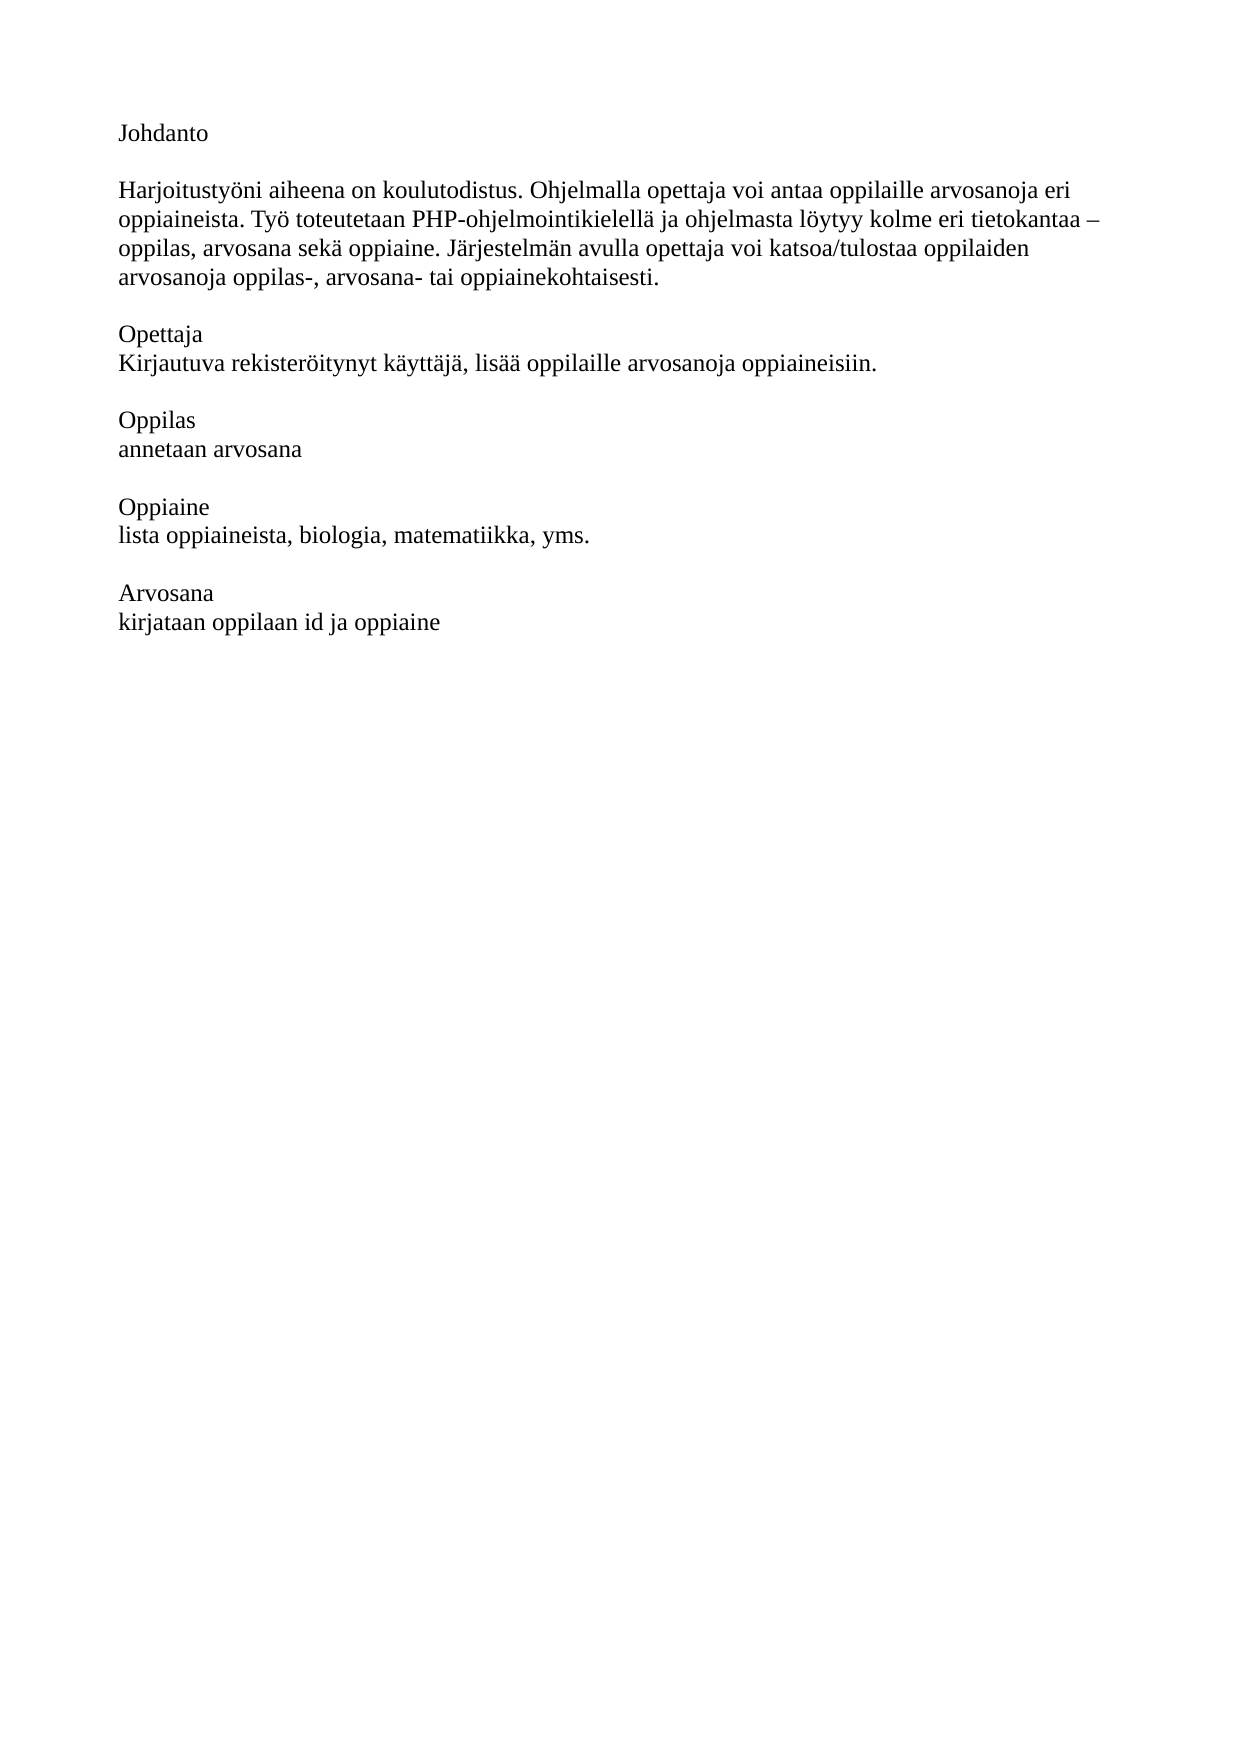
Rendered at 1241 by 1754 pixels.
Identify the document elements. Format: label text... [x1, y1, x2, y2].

text lista oppiaineista, biologia, matematiikka, yms. [118, 521, 1122, 549]
text Opettaja [118, 319, 1122, 348]
text Kirjautuva rekisteröitynyt käyttäjä, lisää oppilaille arvosanoja oppiaineisiin. [118, 348, 1122, 377]
text Arvosana [118, 578, 1122, 607]
text Oppilas [118, 406, 1122, 434]
text Johdanto [118, 118, 1122, 147]
text kirjataan oppilaan id ja oppiaine [118, 607, 1122, 636]
text annetaan arvosana [118, 434, 1122, 463]
text Harjoitustyöni aiheena on koulutodistus. Ohjelmalla opettaja voi antaa oppilaille arvosanoja eri oppiaineista. Työ toteutetaan PHP-ohjelmointikielellä ja ohjelmasta löytyy kolme eri tietokantaa – oppilas, arvosana sekä oppiaine. Järjestelmän avulla opettaja voi katsoa/tulostaa oppilaiden arvosanoja oppilas-, arvosana- tai oppiainekohtaisesti. [118, 176, 1122, 291]
text Oppiaine [118, 492, 1122, 521]
